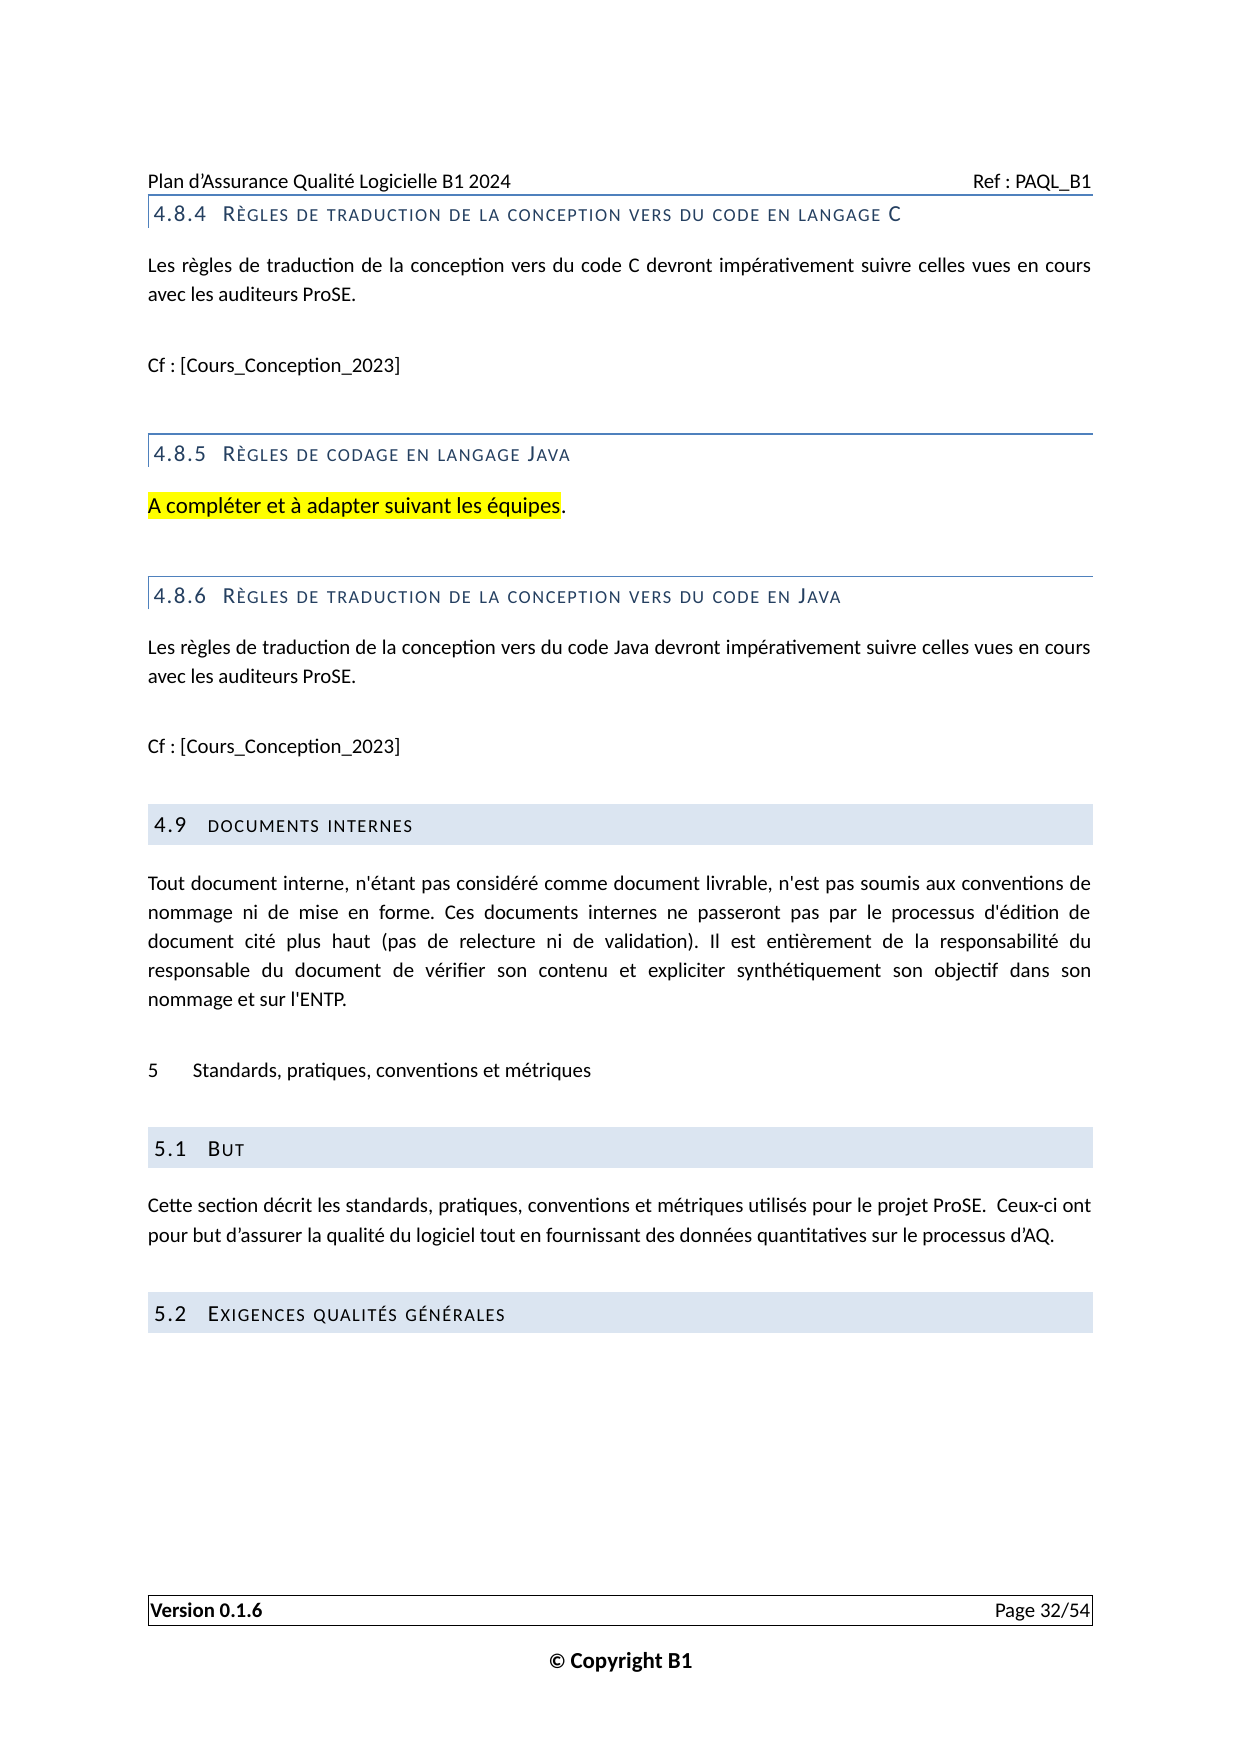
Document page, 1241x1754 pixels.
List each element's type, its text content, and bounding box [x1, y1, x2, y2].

list But [154, 1134, 1086, 1162]
list Règles de traduction de la conception vers du code en langage C [149, 196, 1093, 228]
text Cette section décrit les standards, pratiques, conventions et métriques utilisés pour le projet ProSE. Ceux-ci ont pour but d’assurer la qualité du logiciel tout en fournissant des données quantitatives sur le processus d’AQ. [148, 1193, 1093, 1247]
text Cf : [Cours_Conception_2023] [148, 352, 1093, 377]
list Exigences qualités générales [154, 1299, 1086, 1327]
text Tout document interne, n'étant pas considéré comme document livrable, n'est pas soumis aux conventions de nommage ni de mise en forme. Ces documents internes ne passeront pas par le processus d'édition de document cité plus haut (pas de relecture ni de validation). Il est entièrement de la responsabilité du responsable du document de vérifier son contenu et expliciter synthétiquement son objectif dans son nommage et sur l'ENTP. [148, 870, 1093, 1012]
list Règles de codage en langage Java [149, 435, 1093, 467]
text Les règles de traduction de la conception vers du code C devront impérativement suivre celles vues en cours avec les auditeurs ProSE. [148, 252, 1093, 307]
text Cf : [Cours_Conception_2023] [148, 734, 1093, 759]
list documents internes [154, 811, 1086, 839]
list Standards, pratiques, conventions et métriques [148, 1057, 1093, 1082]
list Règles de traduction de la conception vers du code en Java [149, 577, 1093, 609]
text A compléter et à adapter suivant les équipes. [148, 492, 1093, 519]
text Les règles de traduction de la conception vers du code Java devront impérativement suivre celles vues en cours avec les auditeurs ProSE. [148, 634, 1093, 689]
